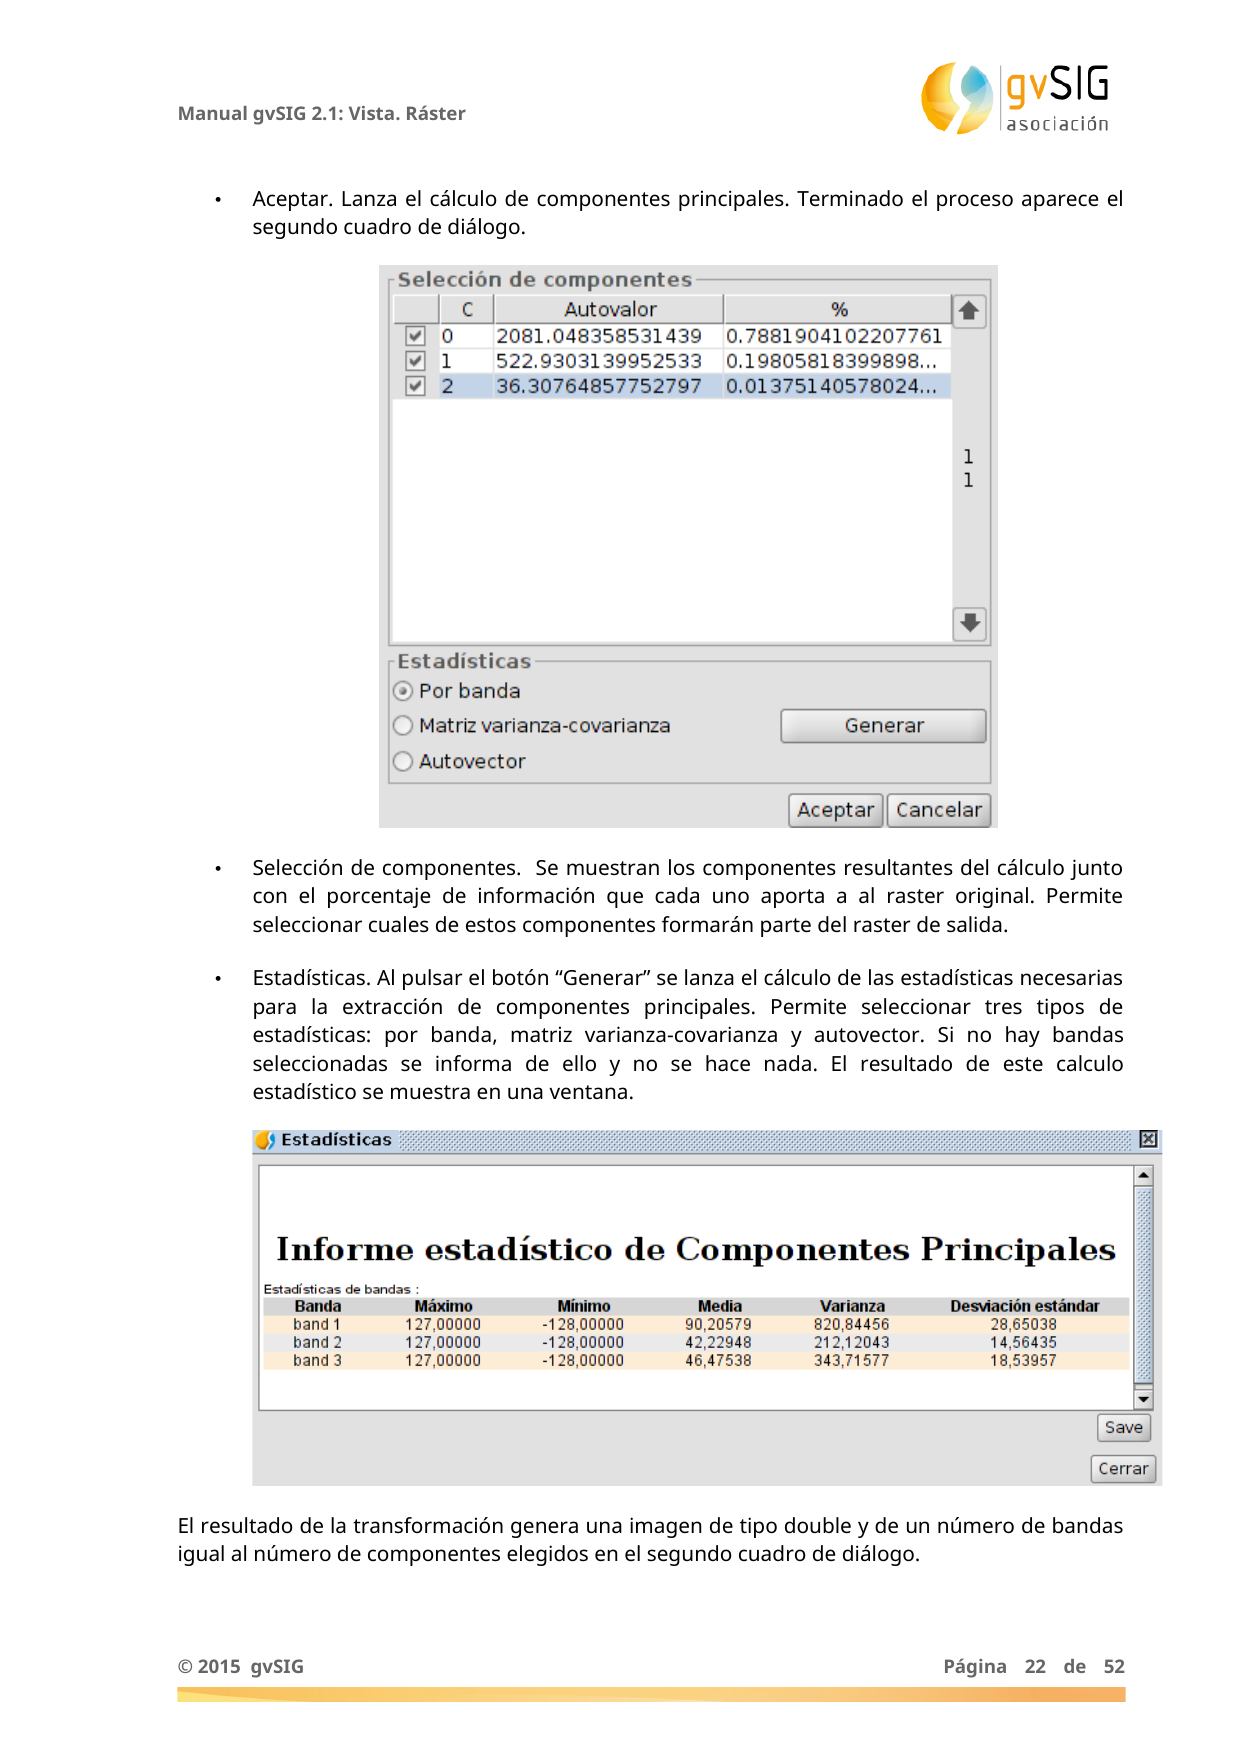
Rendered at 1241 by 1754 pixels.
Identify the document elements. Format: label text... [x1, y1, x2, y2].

list Selección de componentes. Se muestran los componentes resultantes del cálculo junto con el porcentaje de información que cada uno aporta a al raster original. Permite seleccionar cuales de estos componentes formarán parte del raster de salida. [215, 853, 1125, 938]
picture [252, 1130, 1163, 1486]
list Estadísticas. Al pulsar el botón “Generar” se lanza el cálculo de las estadísticas necesarias para la extracción de componentes principales. Permite seleccionar tres tipos de estadísticas: por banda, matriz varianza-covarianza y autovector. Si no hay bandas seleccionadas se informa de ello y no se hace nada. El resultado de este calculo estadístico se muestra en una ventana. [215, 963, 1125, 1106]
picture [177, 1687, 1126, 1702]
list Aceptar. Lanza el cálculo de componentes principales. Terminado el proceso aparece el segundo cuadro de diálogo. [215, 184, 1125, 241]
picture [379, 265, 998, 828]
picture [902, 47, 1122, 148]
text El resultado de la transformación genera una imagen de tipo double y de un número de bandas igual al número de componentes elegidos en el segundo cuadro de diálogo. [177, 1511, 1125, 1568]
